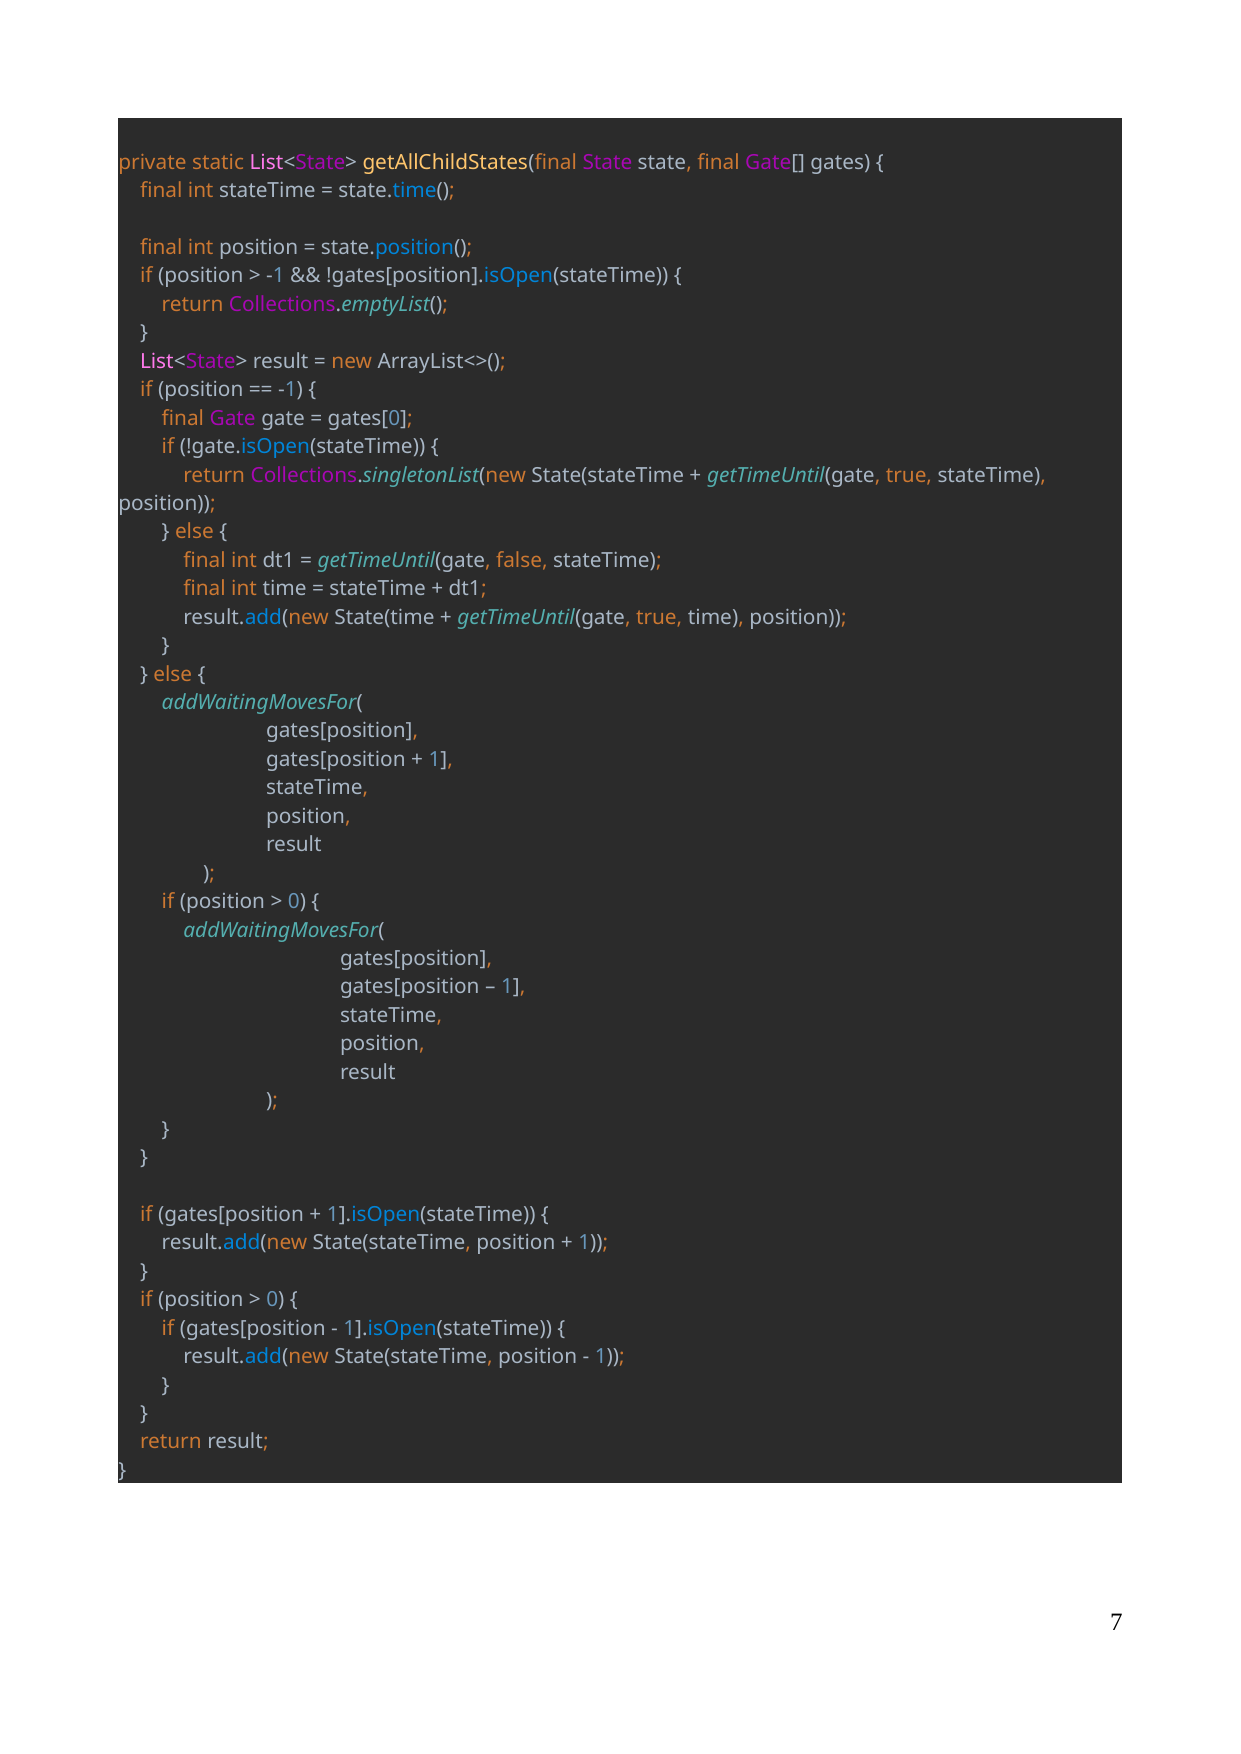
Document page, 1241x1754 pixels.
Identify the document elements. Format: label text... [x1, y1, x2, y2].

text gates[position], [118, 943, 1122, 972]
text position, [118, 801, 1122, 829]
text position, [118, 1028, 1122, 1057]
text ); } } if (gates[position + 1].isOpen(stateTime)) { result.add(new State(stateTime, position + 1)); } if (position > 0) { if (gates[position - 1].isOpen(stateTime)) { result.add(new State(stateTime, position - 1)); } } return result; } [118, 1085, 1122, 1483]
text private static List<State> getAllChildStates(final State state, final Gate[] gates) { final int stateTime = state.time(); final int position = state.position(); if (position > -1 && !gates[position].isOpen(stateTime)) { return Collections.emptyList(); } List<State> result = new ArrayList<>(); if (position == -1) { final Gate gate = gates[0]; if (!gate.isOpen(stateTime)) { return Collections.singletonList(new State(stateTime + getTimeUntil(gate, true, stateTime), position)); } else { final int dt1 = getTimeUntil(gate, false, stateTime); final int time = stateTime + dt1; result.add(new State(time + getTimeUntil(gate, true, time), position)); } } else { addWaitingMovesFor( [118, 147, 1122, 716]
text gates[position], [118, 716, 1122, 744]
text ); if (position > 0) { addWaitingMovesFor( [118, 858, 1122, 943]
text gates[position – 1], [118, 972, 1122, 1000]
text stateTime, [118, 772, 1122, 801]
text stateTime, [118, 1000, 1122, 1028]
text result [118, 829, 1122, 858]
text result [118, 1057, 1122, 1085]
text gates[position + 1], [118, 744, 1122, 772]
